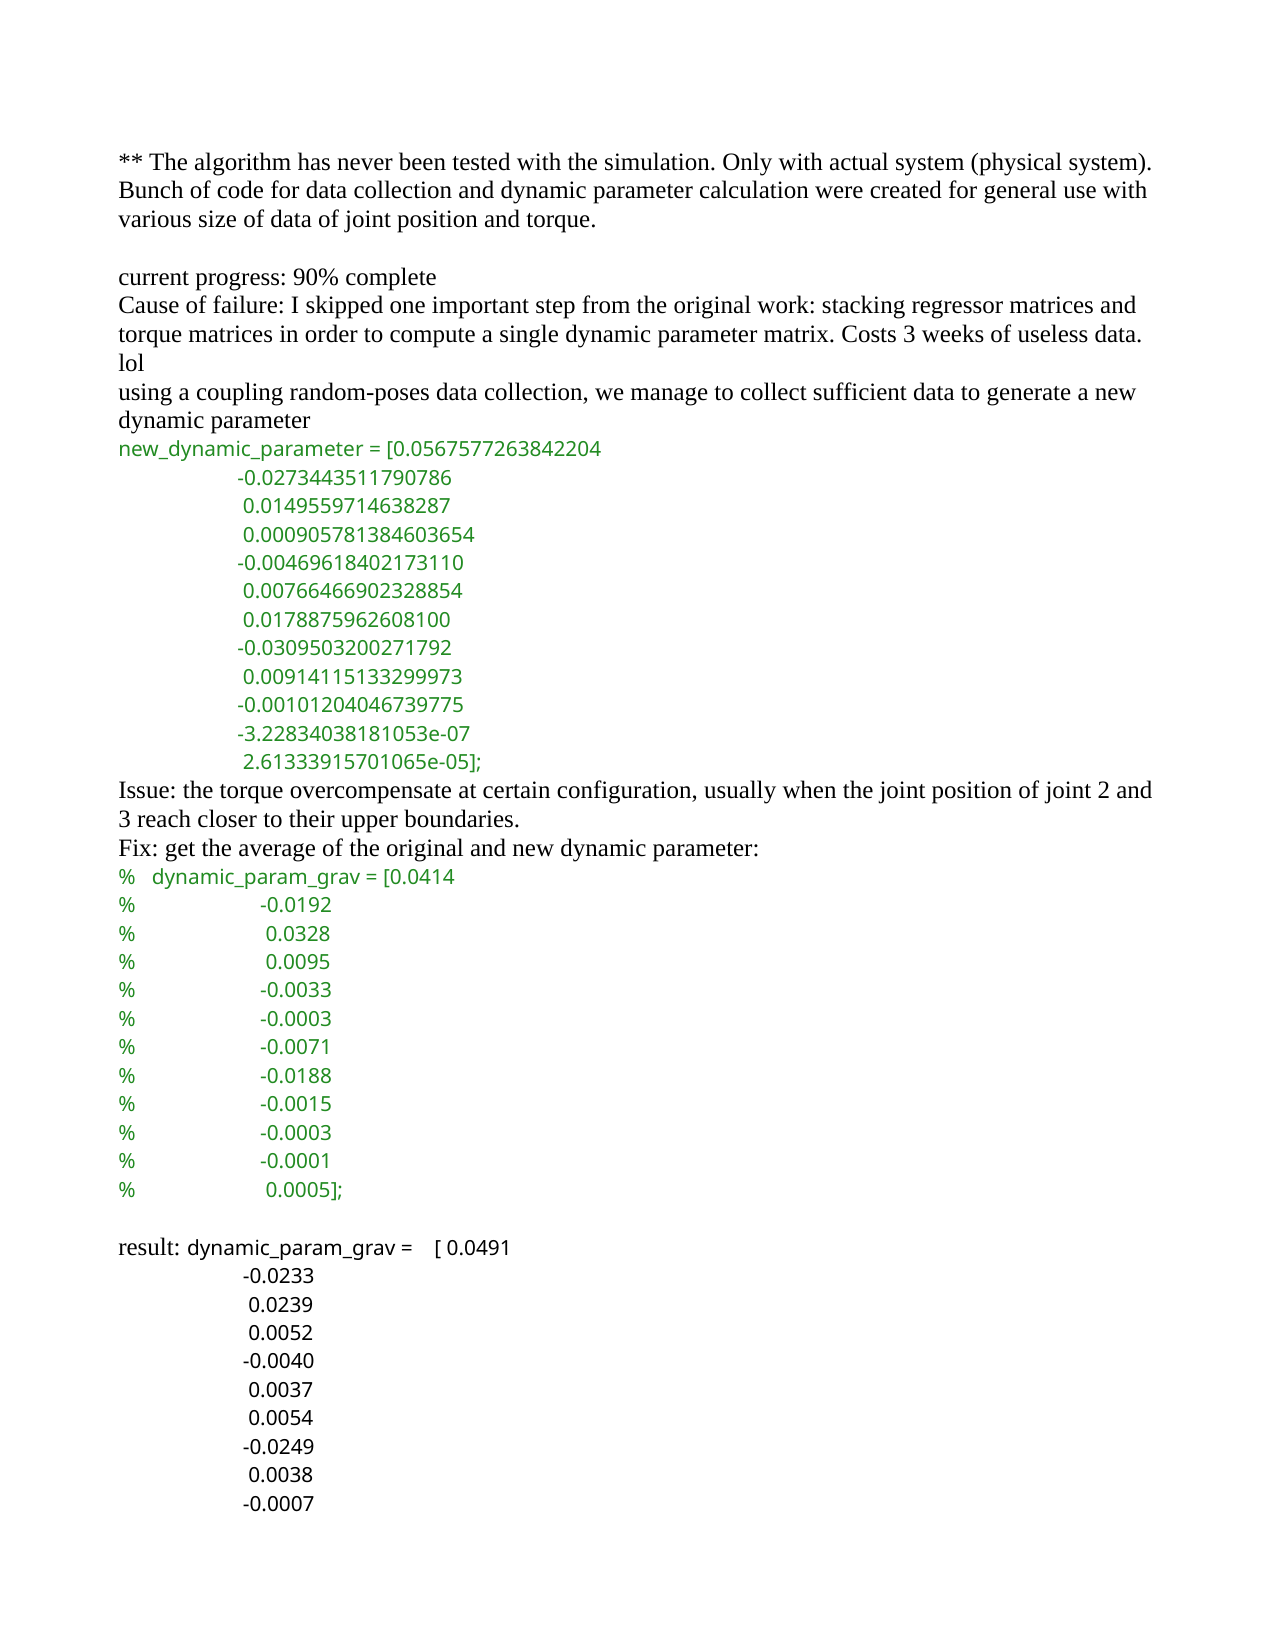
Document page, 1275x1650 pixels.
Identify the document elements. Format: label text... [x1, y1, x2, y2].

text Issue: the torque overcompensate at certain configuration, usually when the joint position of joint 2 and 3 reach closer to their upper boundaries. [118, 776, 1157, 833]
text -0.00469618402173110 [118, 548, 1157, 577]
text new_dynamic_parameter = [0.0567577263842204 [118, 434, 1157, 463]
text % dynamic_param_grav = [0.0414 [118, 862, 1157, 890]
text % -0.0192 [118, 890, 1157, 919]
text 0.00766466902328854 [118, 577, 1157, 605]
text 0.0052 [118, 1318, 1157, 1347]
text % 0.0095 [118, 947, 1157, 976]
text % -0.0001 [118, 1146, 1157, 1175]
text % -0.0003 [118, 1004, 1157, 1032]
text 2.61333915701065e-05]; [118, 747, 1157, 776]
text 0.0149559714638287 [118, 491, 1157, 520]
text -0.0007 [118, 1489, 1157, 1517]
text 0.000905781384603654 [118, 520, 1157, 548]
text -0.00101204046739775 [118, 690, 1157, 719]
text % -0.0071 [118, 1032, 1157, 1061]
text % -0.0015 [118, 1089, 1157, 1118]
text -0.0249 [118, 1432, 1157, 1460]
text % -0.0033 [118, 976, 1157, 1004]
text -0.0233 [118, 1261, 1157, 1290]
text ** The algorithm has never been tested with the simulation. Only with actual system (physical system). [118, 147, 1157, 176]
text result: dynamic_param_grav = [ 0.0491 [118, 1232, 1157, 1261]
text using a coupling random-poses data collection, we manage to collect sufficient data to generate a new dynamic parameter [118, 377, 1157, 434]
text % 0.0005]; [118, 1175, 1157, 1203]
text Fix: get the average of the original and new dynamic parameter: [118, 833, 1157, 862]
text % -0.0003 [118, 1118, 1157, 1146]
text 0.0239 [118, 1290, 1157, 1318]
text -3.22834038181053e-07 [118, 719, 1157, 747]
text -0.0273443511790786 [118, 463, 1157, 491]
text 0.0178875962608100 [118, 605, 1157, 633]
text 0.0054 [118, 1403, 1157, 1432]
text Bunch of code for data collection and dynamic parameter calculation were created for general use with various size of data of joint position and torque. [118, 176, 1157, 233]
text Cause of failure: I skipped one important step from the original work: stacking regressor matrices and torque matrices in order to compute a single dynamic parameter matrix. Costs 3 weeks of useless data. lol [118, 291, 1157, 377]
text % -0.0188 [118, 1061, 1157, 1089]
text -0.0040 [118, 1347, 1157, 1375]
text 0.00914115133299973 [118, 662, 1157, 690]
text -0.0309503200271792 [118, 633, 1157, 662]
text % 0.0328 [118, 919, 1157, 947]
text 0.0038 [118, 1460, 1157, 1489]
text 0.0037 [118, 1375, 1157, 1403]
text current progress: 90% complete [118, 262, 1157, 291]
